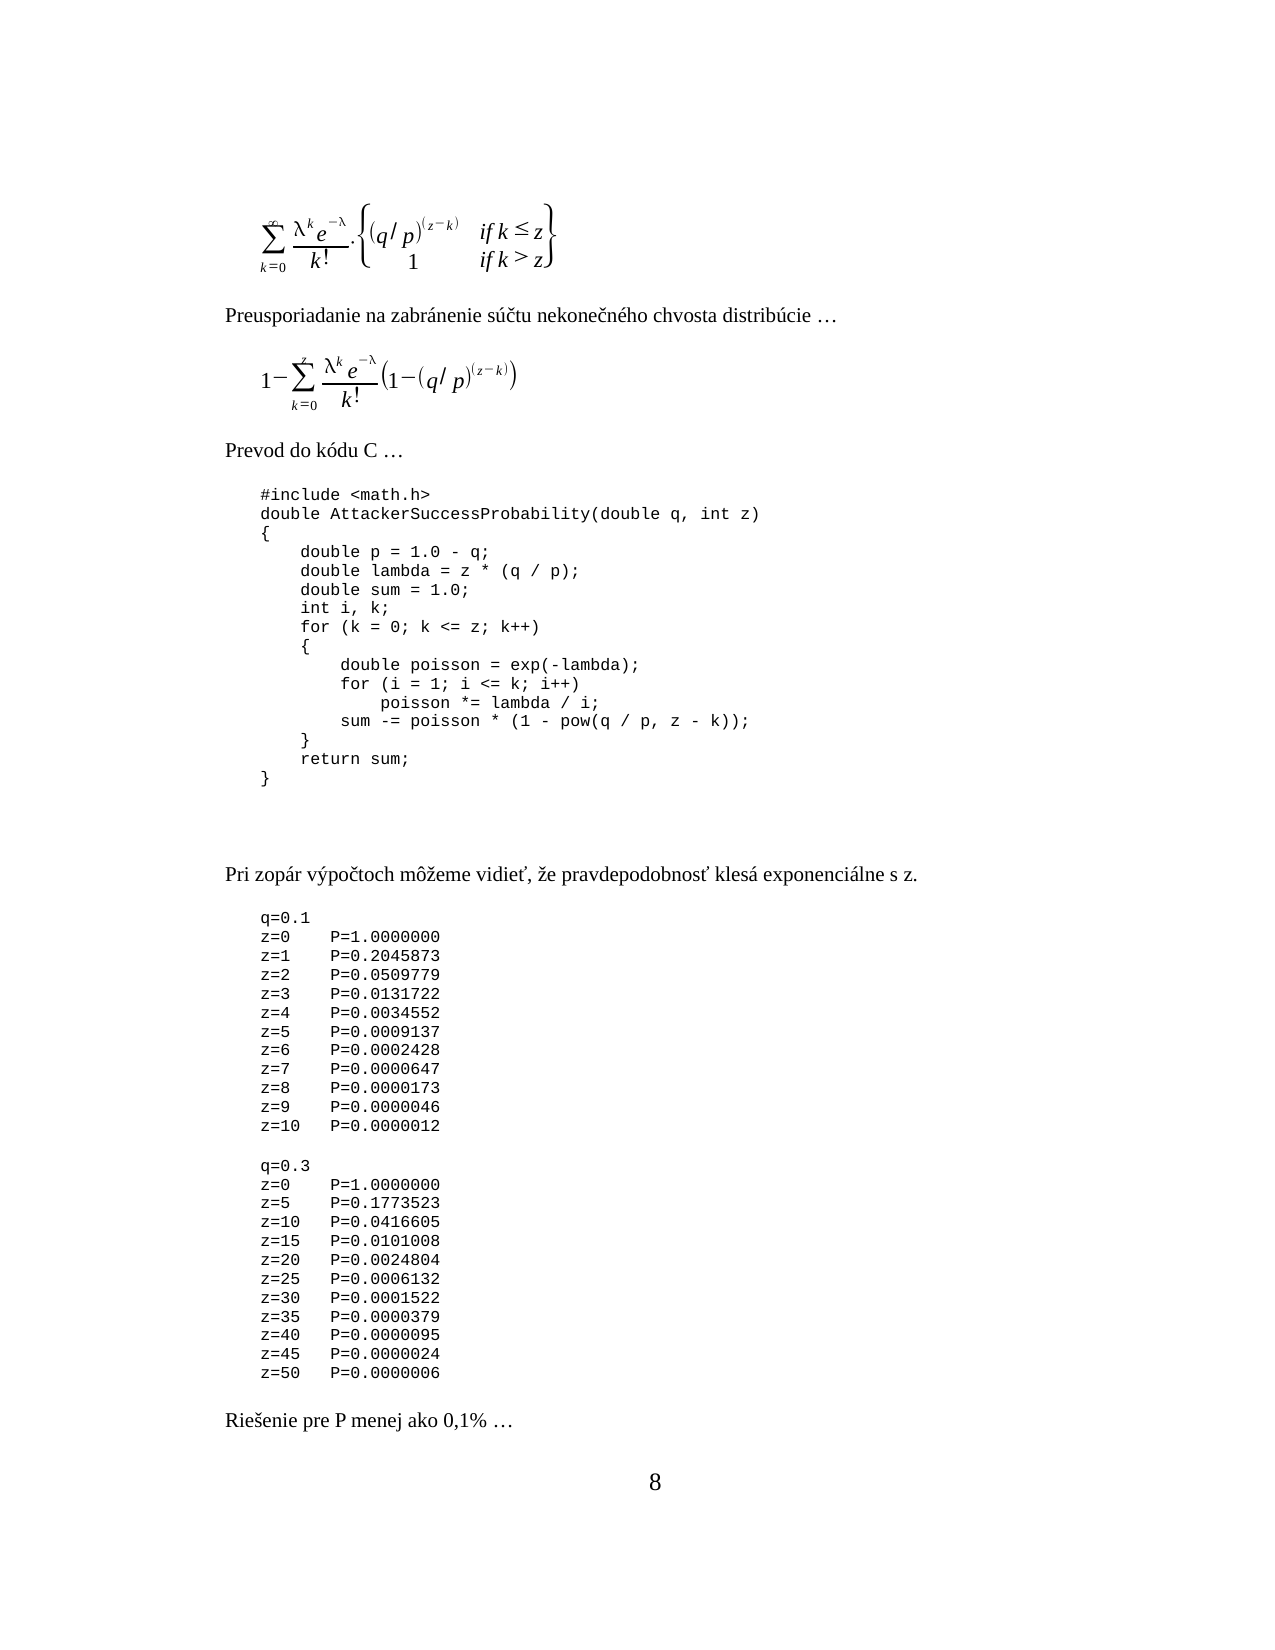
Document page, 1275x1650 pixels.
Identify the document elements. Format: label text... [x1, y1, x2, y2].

text Prevod do kódu C … [225, 438, 1050, 462]
text Riešenie pre P menej ako 0,1% … [225, 1408, 1050, 1432]
text Preusporiadanie na zabránenie súčtu nekonečného chvosta distribúcie … [225, 303, 1050, 327]
text Pri zopár výpočtoch môžeme vidieť, že pravdepodobnosť klesá exponenciálne s z. [225, 862, 1050, 886]
